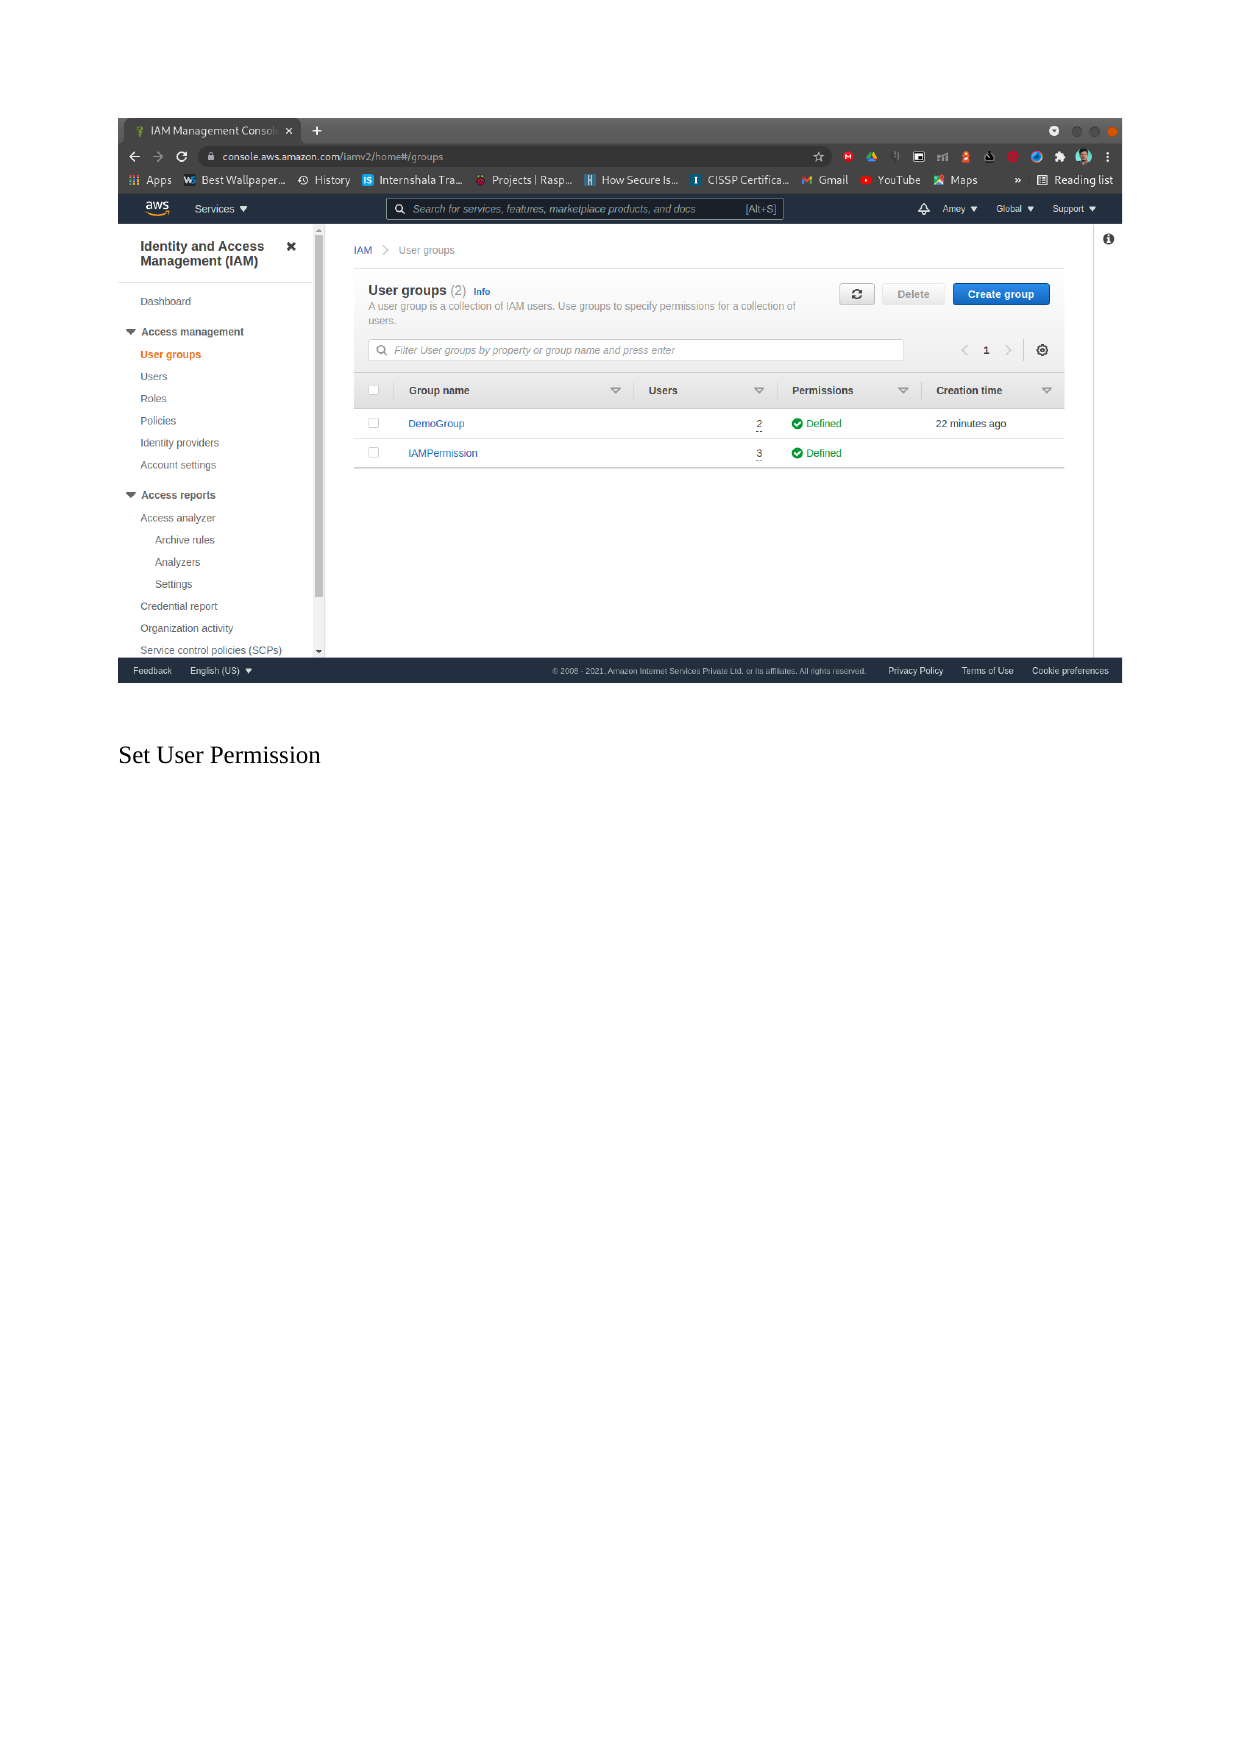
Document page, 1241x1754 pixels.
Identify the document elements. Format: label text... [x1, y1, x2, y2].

picture [118, 118, 1123, 683]
text Set User Permission [118, 740, 1122, 769]
